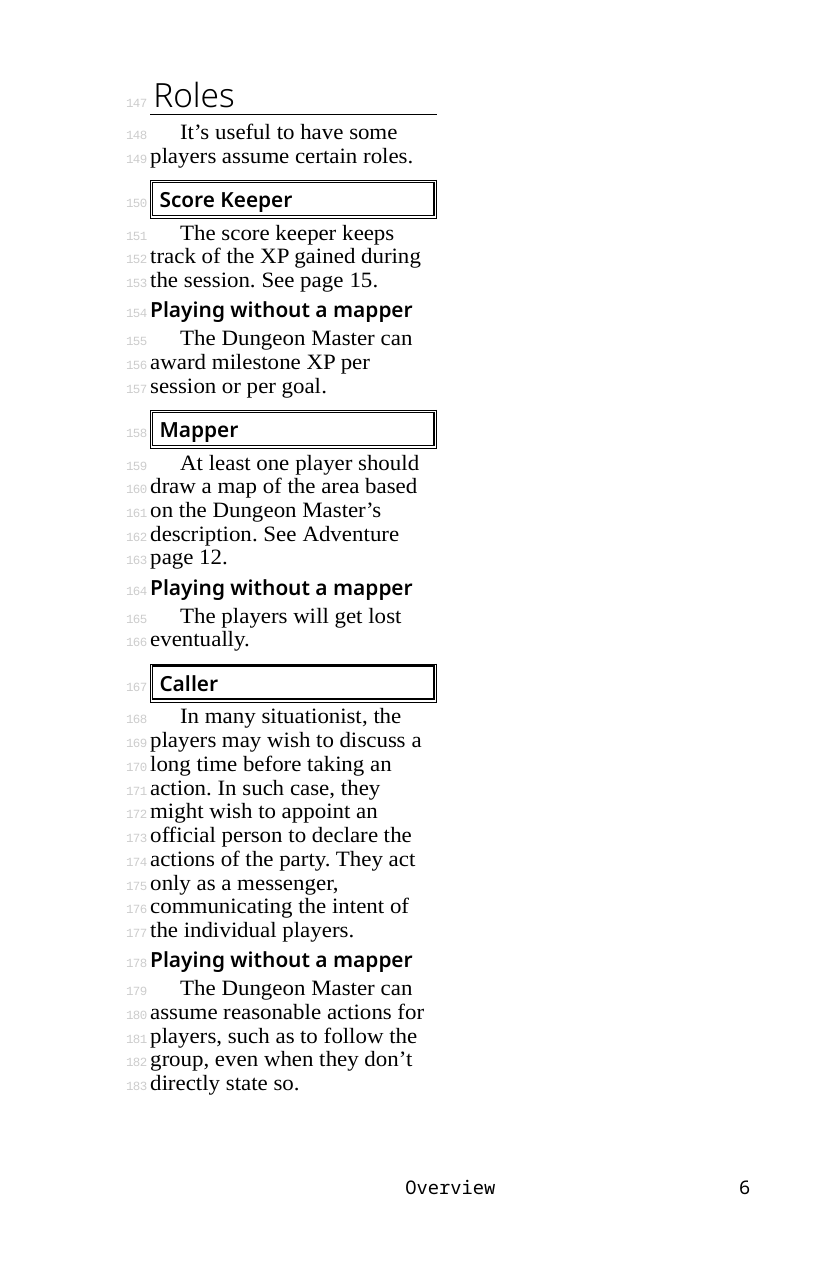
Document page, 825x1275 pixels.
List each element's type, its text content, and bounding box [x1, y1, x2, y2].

text At least one player should draw a map of the area based on the Dungeon Master’s description. See Adventure page 12. [150, 451, 437, 570]
text In many situationist, the players may wish to discuss a long time before taking an action. In such case, they might wish to appoint an official person to declare the actions of the party. They act only as a messenger, communicating the intent of the individual players. [150, 705, 437, 942]
text The Dungeon Master can award milestone XP per session or per goal. [150, 327, 437, 398]
text The players will get lost eventually. [150, 604, 437, 652]
text The Dungeon Master can assume reasonable actions for players, such as to follow the group, even when they don’t directly state so. [150, 977, 437, 1095]
subtitle Caller [153, 667, 433, 698]
subtitle roles [150, 75, 437, 114]
text It’s useful to have some players assume certain roles. [150, 120, 437, 168]
subtitle Playing without a mapper [150, 573, 437, 601]
text The score keeper keeps track of the XP gained during the session. See page 13. [150, 221, 437, 292]
subtitle Playing without a mapper [150, 295, 437, 324]
subtitle Playing without a mapper [150, 945, 437, 974]
